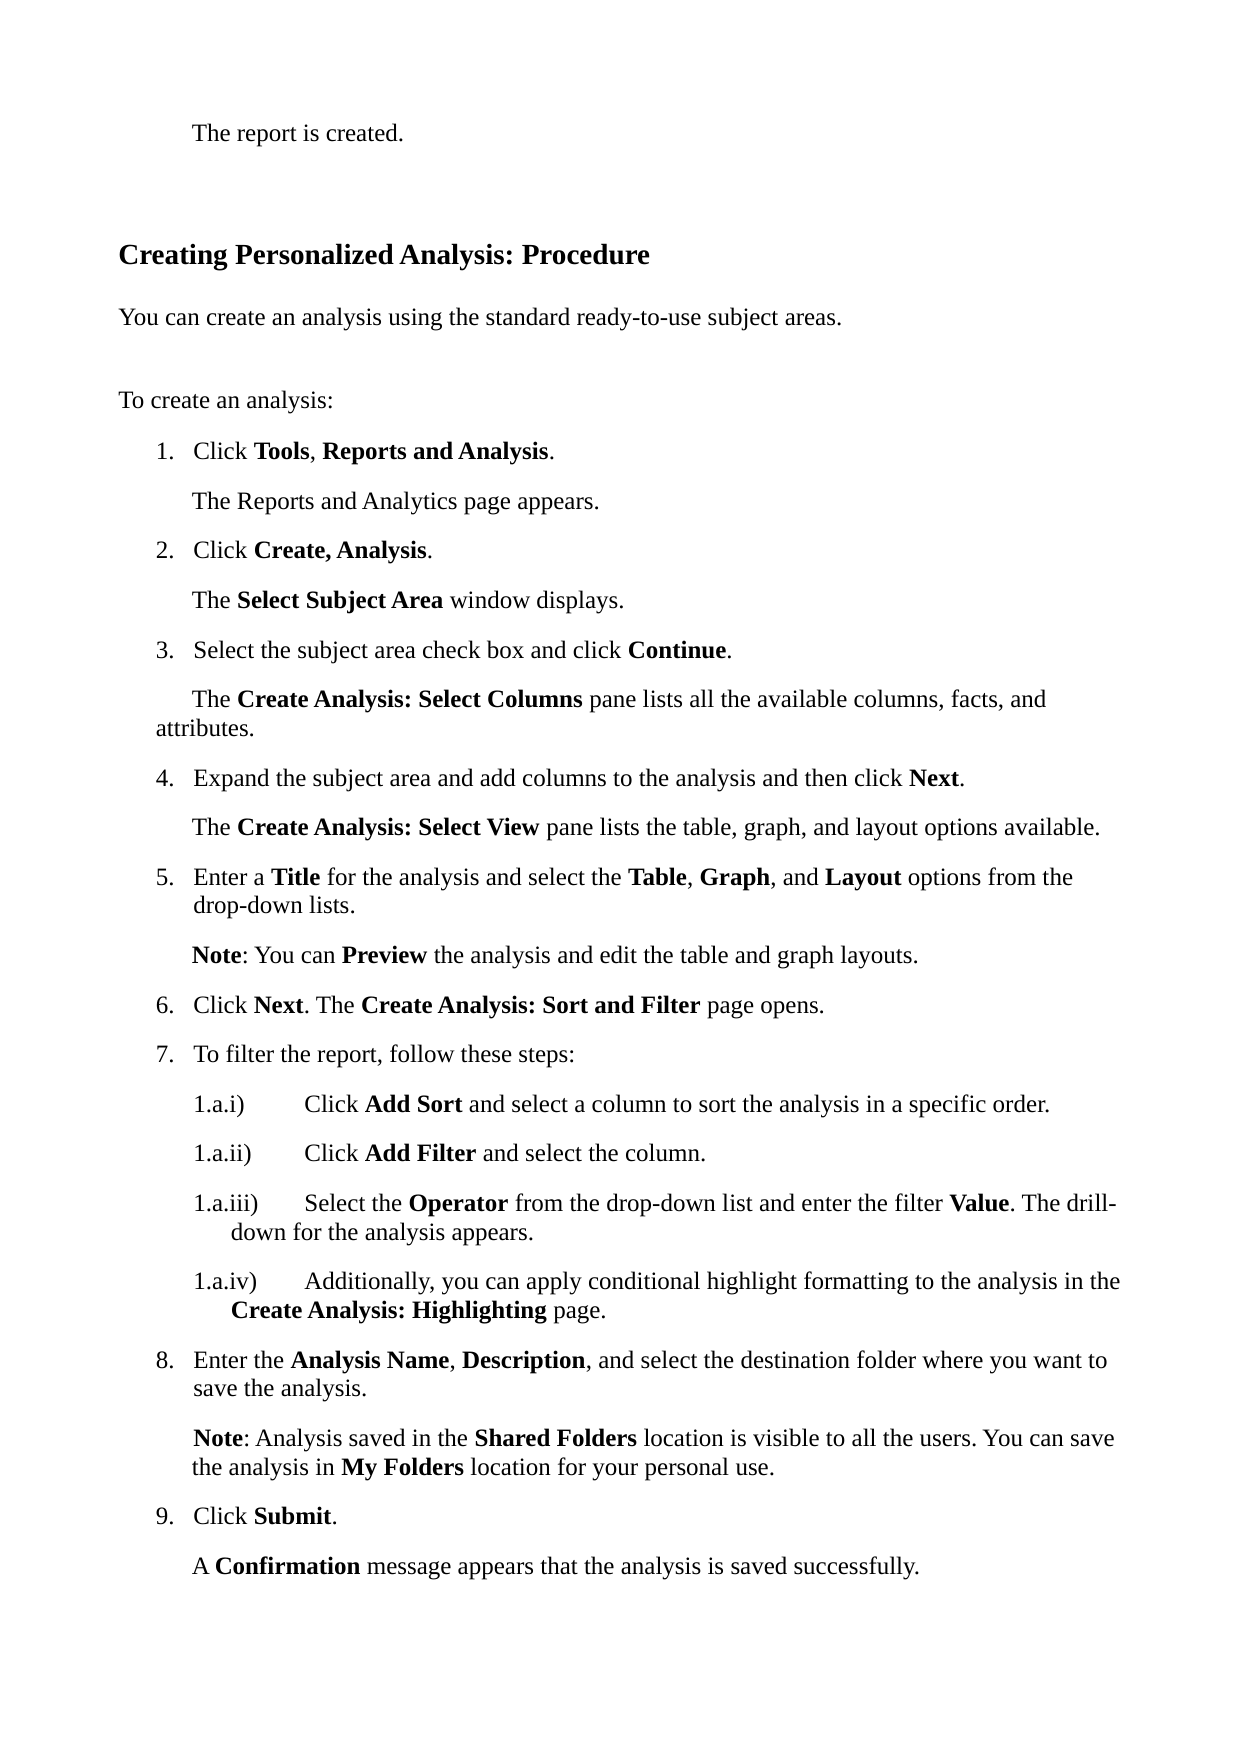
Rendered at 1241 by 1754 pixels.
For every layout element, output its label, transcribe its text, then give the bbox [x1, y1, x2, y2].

list Click Add Filter and select the column. [193, 1138, 1122, 1167]
list Click Tools, Reports and Analysis. [156, 436, 1122, 465]
text Note: Analysis saved in the Shared Folders location is visible to all the users. You can save the analysis in My Folders location for your personal use. [192, 1423, 1122, 1481]
text To create an analysis: [118, 385, 1122, 413]
text The Create Analysis: Select View pane lists the table, graph, and layout options available. [156, 812, 1122, 841]
list Select the subject area check box and click Continue. [156, 635, 1122, 663]
list To filter the report, follow these steps: [156, 1039, 1122, 1068]
text The Reports and Analytics page appears. [118, 486, 1122, 515]
text The Create Analysis: Select Columns pane lists all the available columns, facts, and attributes. [156, 684, 1122, 742]
list Click Next. The Create Analysis: Sort and Filter page opens. [156, 990, 1122, 1018]
list Click Add Sort and select a column to sort the analysis in a specific order. [193, 1089, 1122, 1118]
list Additionally, you can apply conditional highlight formatting to the analysis in the Create Analysis: Highlighting page. [193, 1266, 1122, 1324]
list Click Create, Analysis. [156, 536, 1122, 564]
text You can create an analysis using the standard ready-to-use subject areas. [118, 302, 1122, 331]
list Click Submit. [156, 1501, 1122, 1530]
text The Select Subject Area window displays. [156, 585, 1122, 614]
list Select the Operator from the drop-down list and enter the filter Value. The drill-down for the analysis appears. [193, 1188, 1122, 1246]
text Note: You can Preview the analysis and edit the table and graph layouts. [156, 940, 1122, 969]
list Expand the subject area and add columns to the analysis and then click Next. [156, 763, 1122, 791]
list Enter the Analysis Name, Description, and select the destination folder where you want to save the analysis. [156, 1345, 1122, 1402]
text A Confirmation message appears that the analysis is saved successfully. [156, 1551, 1122, 1580]
list Enter a Title for the analysis and select the Table, Graph, and Layout options from the drop-down lists. [156, 862, 1122, 919]
text The report is created. [156, 118, 1122, 147]
subtitle Creating Personalized Analysis: Procedure [118, 237, 1122, 270]
